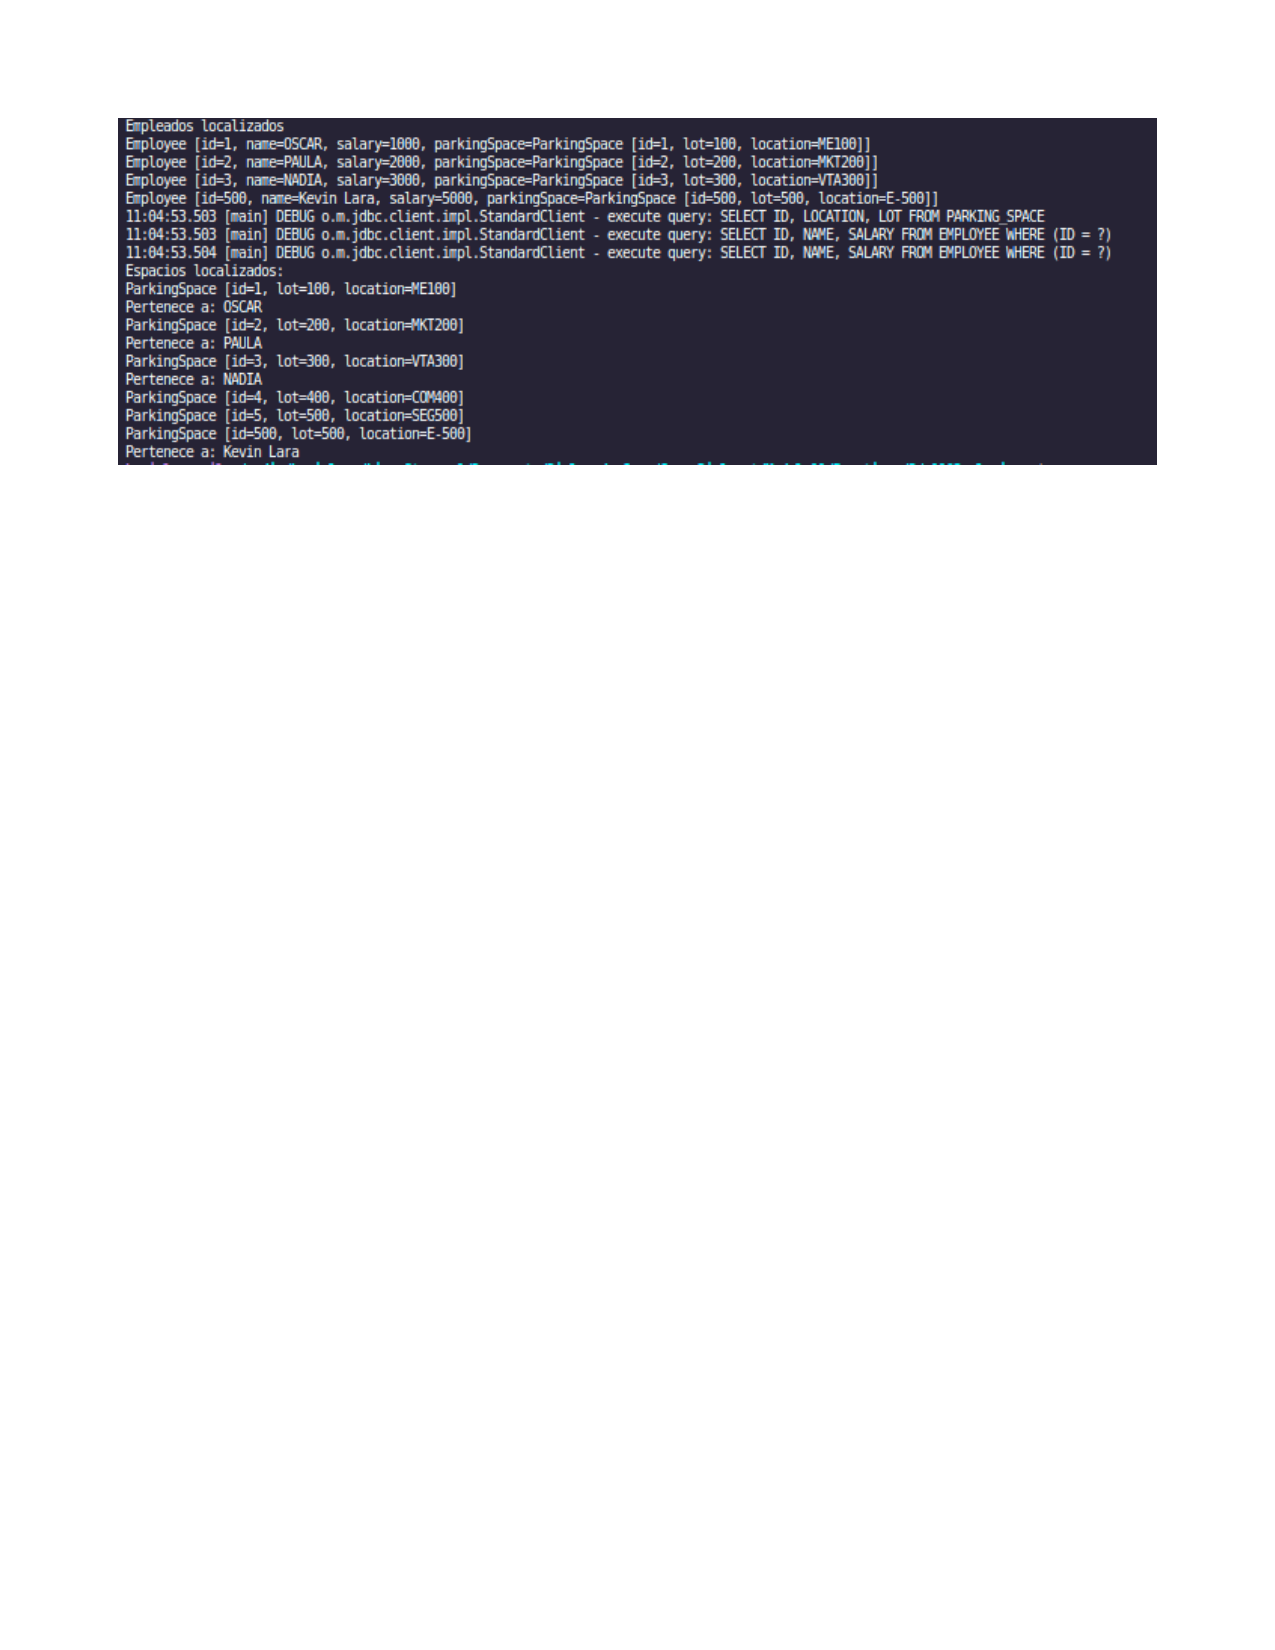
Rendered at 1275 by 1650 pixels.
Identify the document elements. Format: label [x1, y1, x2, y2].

picture [118, 118, 1157, 465]
